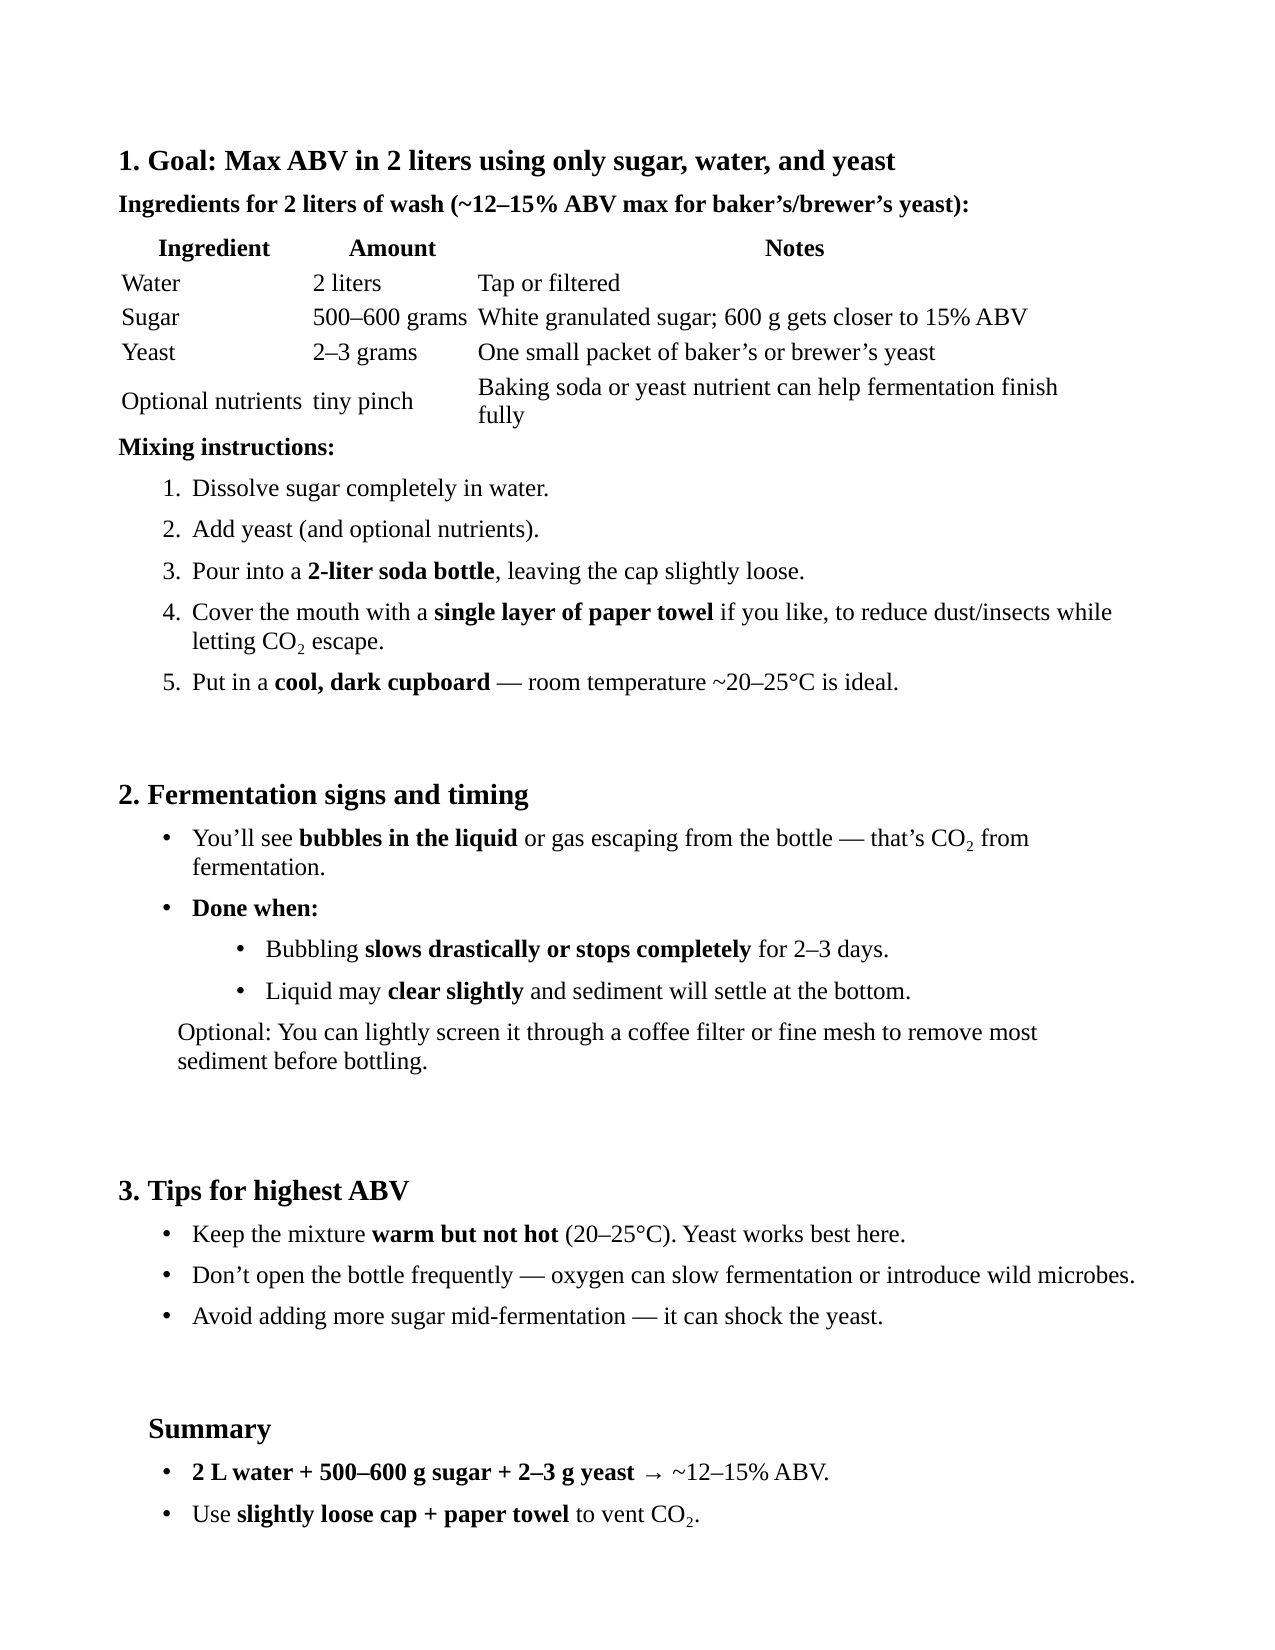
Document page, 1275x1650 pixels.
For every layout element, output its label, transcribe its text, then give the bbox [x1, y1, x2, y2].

table_cell Water [118, 265, 310, 299]
table_cell One small packet of baker’s or brewer’s yeast [475, 334, 1114, 369]
list Pour into a 2-liter soda bottle, leaving the cap slightly loose. [162, 556, 1157, 584]
table_cell tiny pinch [310, 369, 475, 432]
list Liquid may clear slightly and sediment will settle at the bottom. [236, 976, 1157, 1004]
subtitle 2. Fermentation signs and timing [118, 777, 1157, 811]
list Use slightly loose cap + paper towel to vent CO₂. [162, 1499, 1157, 1527]
table_cell 2–3 grams [310, 334, 475, 369]
table_cell 2 liters [310, 265, 475, 299]
table_header Amount [310, 230, 475, 265]
subtitle ✅ Summary [118, 1411, 1157, 1445]
subtitle 1. Goal: Max ABV in 2 liters using only sugar, water, and yeast [118, 143, 1157, 177]
table_cell Tap or filtered [475, 265, 1114, 299]
table_cell Baking soda or yeast nutrient can help fermentation finish fully [475, 369, 1114, 432]
list Keep the mixture warm but not hot (20–25°C). Yeast works best here. [162, 1219, 1157, 1248]
subtitle 3. Tips for highest ABV [118, 1173, 1157, 1206]
list Done when: [162, 893, 1157, 922]
text Ingredients for 2 liters of wash (~12–15% ABV max for baker’s/brewer’s yeast): [118, 189, 1157, 218]
list Dissolve sugar completely in water. [162, 473, 1157, 502]
table_cell White granulated sugar; 600 g gets closer to 15% ABV [475, 300, 1114, 334]
list Bubbling slows drastically or stops completely for 2–3 days. [236, 934, 1157, 963]
text Optional: You can lightly screen it through a coffee filter or fine mesh to remove most sediment before bottling. [177, 1017, 1098, 1074]
list Add yeast (and optional nutrients). [162, 514, 1157, 543]
table_cell Optional nutrients [118, 369, 310, 432]
list Cover the mouth with a single layer of paper towel if you like, to reduce dust/insects while letting CO₂ escape. [162, 597, 1157, 654]
table_cell Sugar [118, 300, 310, 334]
list You’ll see bubbles in the liquid or gas escaping from the bottle — that’s CO₂ from fermentation. [162, 823, 1157, 881]
list Put in a cool, dark cupboard — room temperature ~20–25°C is ideal. [162, 667, 1157, 696]
list 2 L water + 500–600 g sugar + 2–3 g yeast → ~12–15% ABV. [162, 1457, 1157, 1486]
text Mixing instructions: [118, 432, 1157, 461]
table_cell 500–600 grams [310, 300, 475, 334]
list Avoid adding more sugar mid-fermentation — it can shock the yeast. [162, 1301, 1157, 1330]
table_cell Yeast [118, 334, 310, 369]
table_header Ingredient [118, 230, 310, 265]
list Don’t open the bottle frequently — oxygen can slow fermentation or introduce wild microbes. [162, 1260, 1157, 1289]
table_header Notes [475, 230, 1114, 265]
